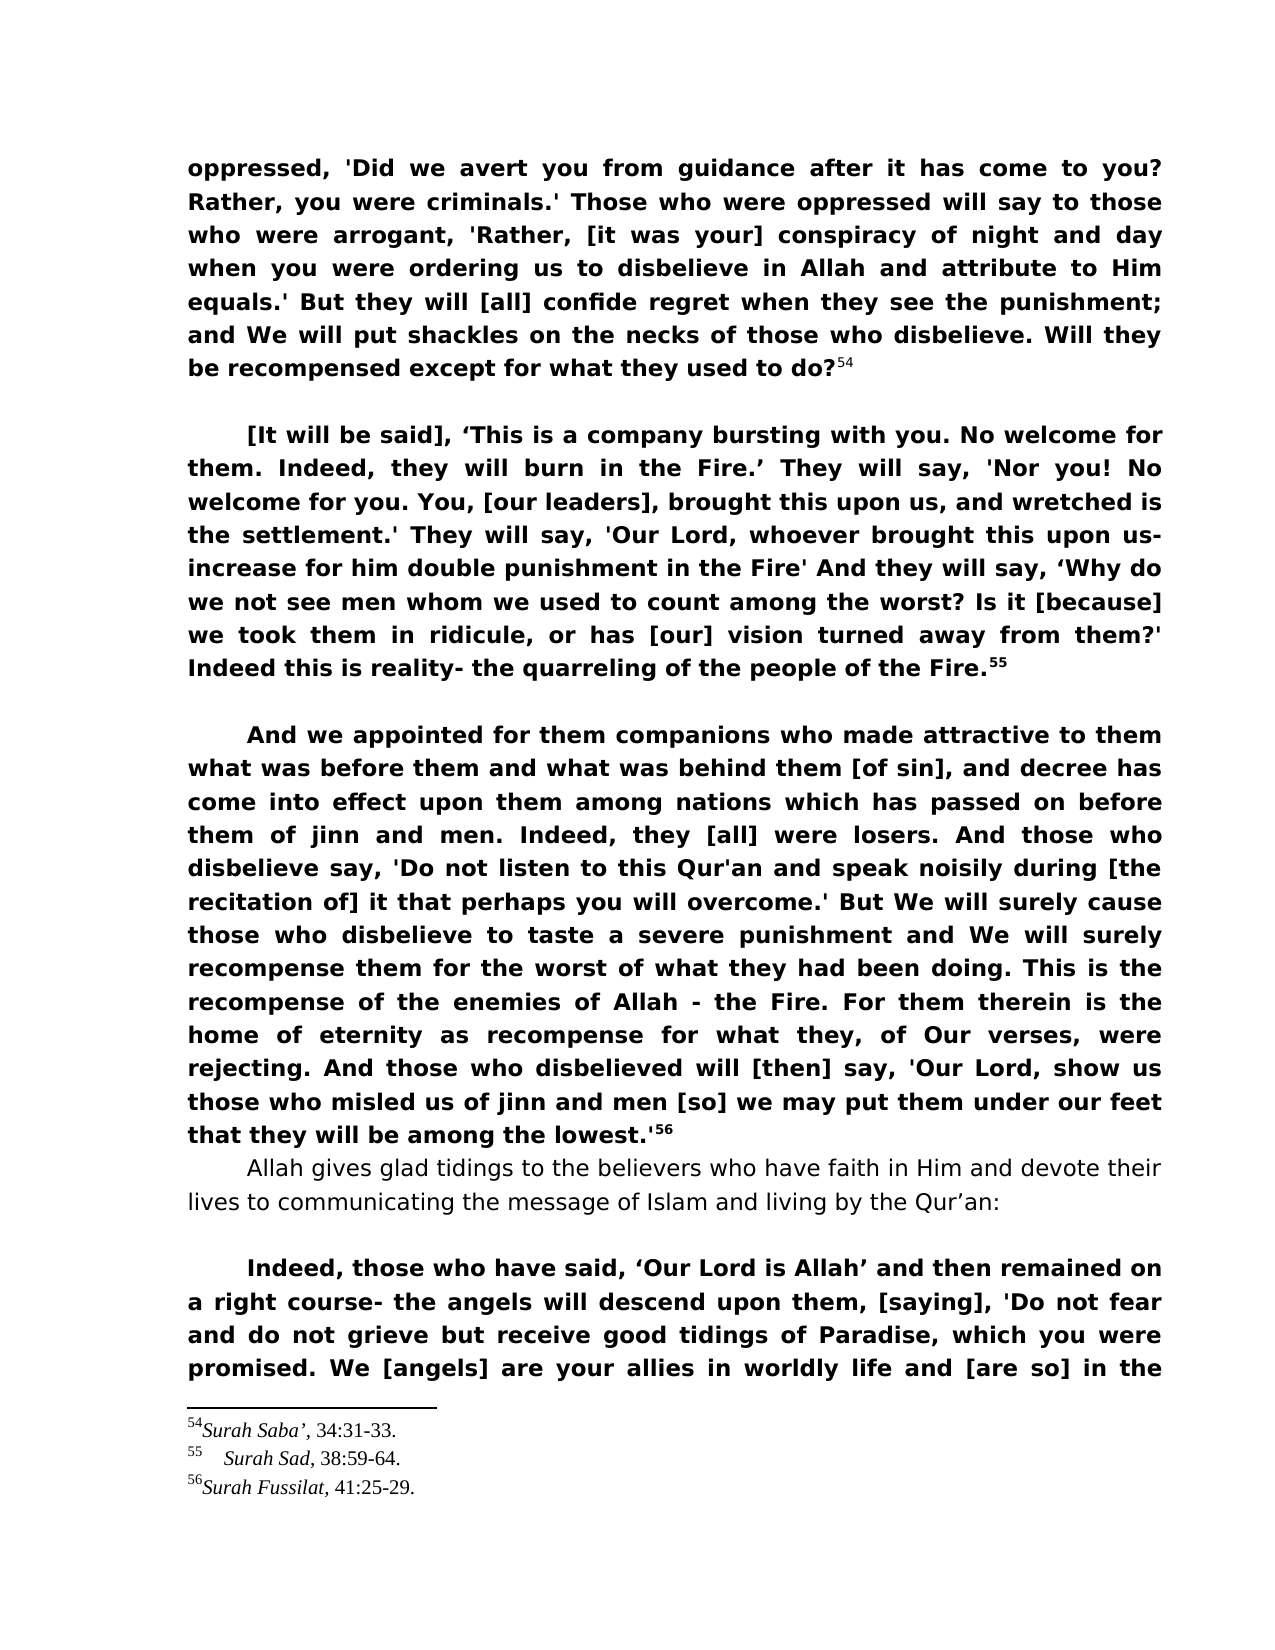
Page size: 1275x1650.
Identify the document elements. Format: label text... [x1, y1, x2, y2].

text Surah Fussilat, 41:25-29. [187, 1471, 1181, 1500]
text  Surah Sad, 38:59-64. [187, 1442, 1181, 1471]
text oppressed, 'Did we avert you from guidance after it has come to you? Rather, you were criminals.' Those who were oppressed will say to those who were arrogant, 'Rather, [it was your] conspiracy of night and day when you were ordering us to disbelieve in Allah and attribute to Him equals.' But they will [all] confide regret when they see the punishment; and We will put shackles on the necks of those who disbelieve. Will they be recompensed except for what they used to do? [187, 150, 1163, 383]
text And we appointed for them companions who made attractive to them what was before them and what was behind them [of sin], and decree has come into effect upon them among nations which has passed on before them of jinn and men. Indeed, they [all] were losers. And those who disbelieve say, 'Do not listen to this Qur'an and speak noisily during [the recitation of] it that perhaps you will overcome.' But We will surely cause those who disbelieve to taste a severe punishment and We will surely recompense them for the worst of what they had been doing. This is the recompense of the enemies of Allah - the Fire. For them therein is the home of eternity as recompense for what they, of Our verses, were rejecting. And those who disbelieved will [then] say, 'Our Lord, show us those who misled us of jinn and men [so] we may put them under our feet that they will be among the lowest.' [187, 717, 1163, 1150]
text Allah gives glad tidings to the believers who have faith in Him and devote their lives to communicating the message of Islam and living by the Qur’an: [187, 1150, 1163, 1217]
text Indeed, those who have said, ‘Our Lord is Allah’ and then remained on a right course- the angels will descend upon them, [saying], 'Do not fear and do not grieve but receive good tidings of Paradise, which you were promised. We [angels] are your allies in worldly life and [are so] in the [187, 1250, 1163, 1383]
text Surah Saba’, 34:31-33. [187, 1414, 1181, 1442]
text [It will be said], ‘This is a company bursting with you. No welcome for them. Indeed, they will burn in the Fire.’ They will say, 'Nor you! No welcome for you. You, [our leaders], brought this upon us, and wretched is the settlement.' They will say, 'Our Lord, whoever brought this upon us- increase for him double punishment in the Fire' And they will say, ‘Why do we not see men whom we used to count among the worst? Is it [because] we took them in ridicule, or has [our] vision turned away from them?' Indeed this is reality- the quarreling of the people of the Fire. [187, 417, 1163, 683]
